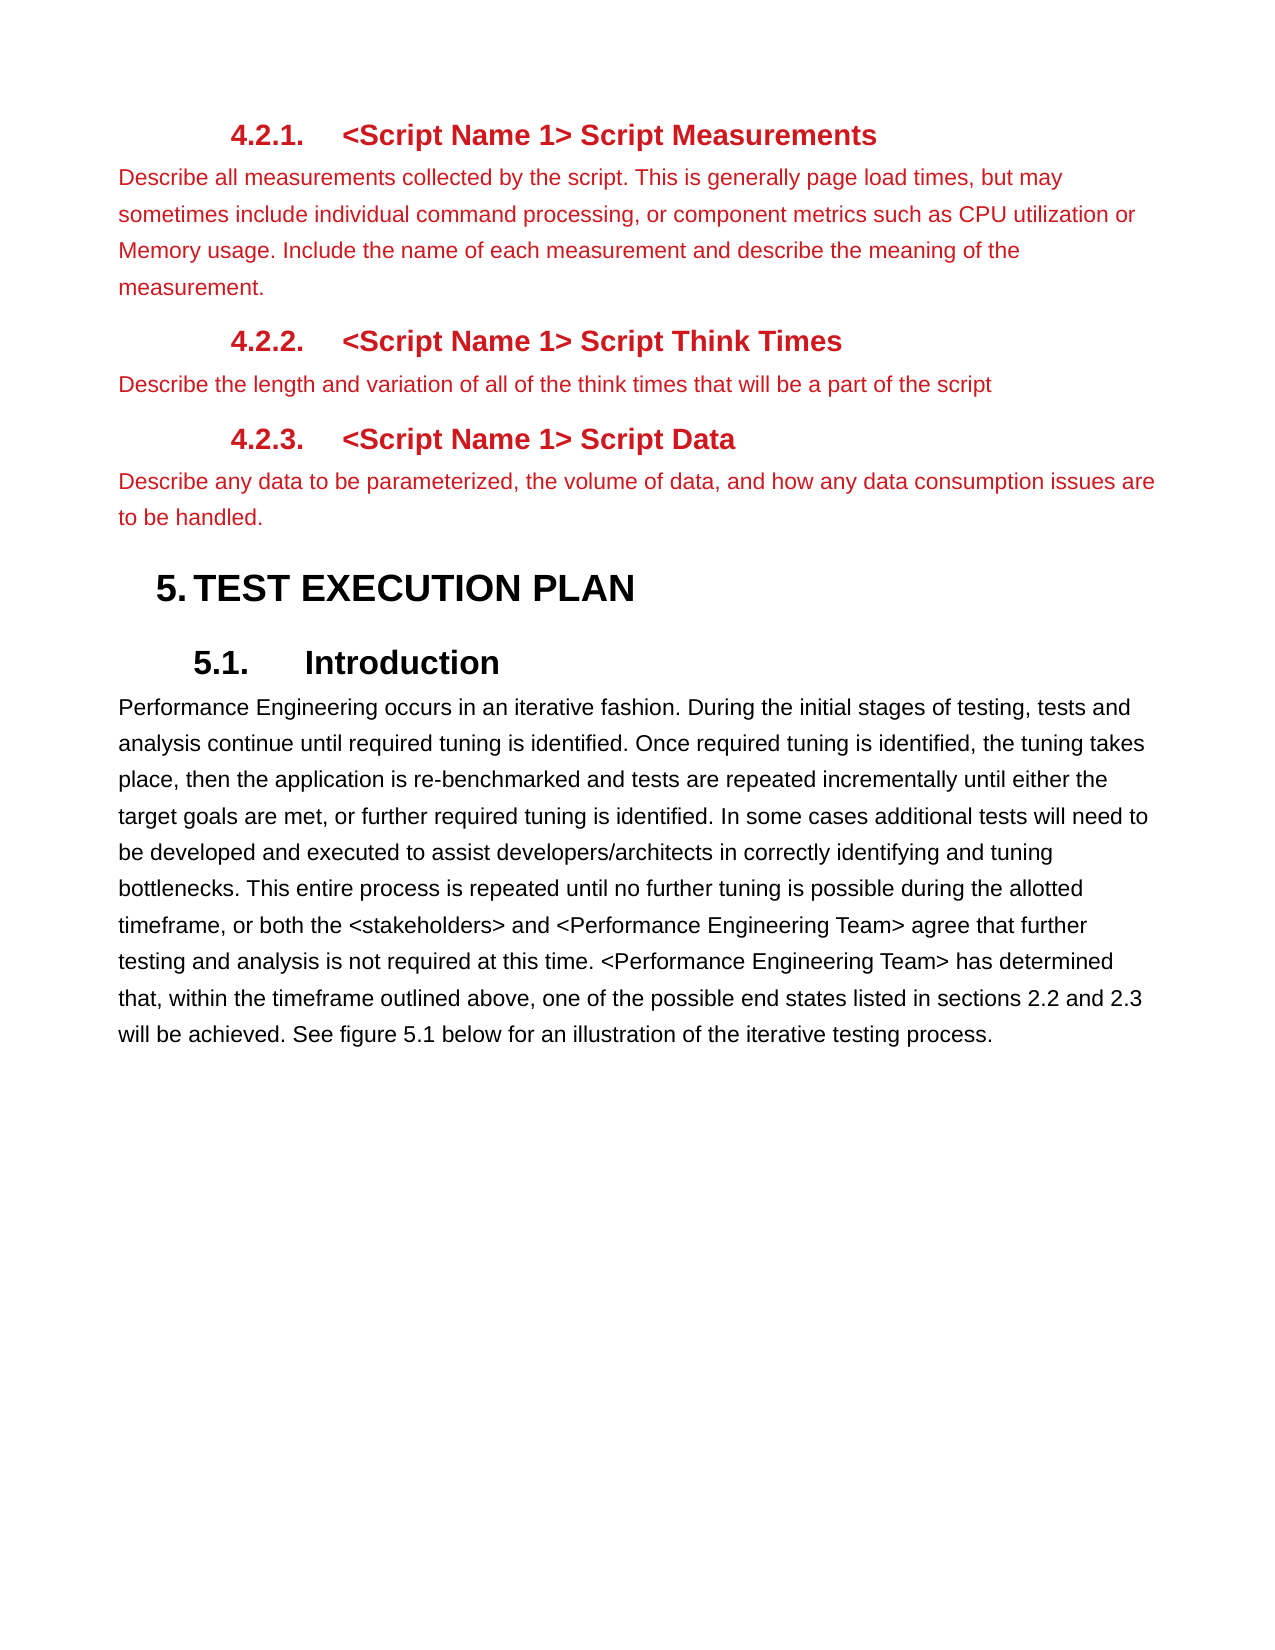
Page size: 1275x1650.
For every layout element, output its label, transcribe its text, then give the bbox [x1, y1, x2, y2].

subtitle <Script Name 1> Script Data [231, 422, 1157, 455]
text Describe any data to be parameterized, the volume of data, and how any data consumption issues are to be handled. [118, 468, 1157, 531]
text Describe all measurements collected by the script. This is generally page load times, but may sometimes include individual command processing, or component metrics such as CPU utilization or Memory usage. Include the name of each measurement and describe the meaning of the measurement. [118, 164, 1157, 300]
subtitle Introduction [193, 642, 1157, 681]
text Performance Engineering occurs in an iterative fashion. During the initial stages of testing, tests and analysis continue until required tuning is identified. Once required tuning is identified, the tuning takes place, then the application is re-benchmarked and tests are repeated incrementally until either the target goals are met, or further required tuning is identified. In some cases additional tests will need to be developed and executed to assist developers/architects in correctly identifying and tuning bottlenecks. This entire process is repeated until no further tuning is possible during the allotted timeframe, or both the <stakeholders> and <Performance Engineering Team> agree that further testing and analysis is not required at this time. <Performance Engineering Team> has determined that, within the timeframe outlined above, one of the possible end states listed in sections 2.2 and 2.3 will be achieved. See figure 5.1 below for an illustration of the iterative testing process. [118, 694, 1157, 1047]
subtitle <Script Name 1> Script Think Times [231, 324, 1157, 358]
subtitle TEST EXECUTION PLAN [156, 566, 1157, 609]
text Describe the length and variation of all of the think times that will be a part of the script [118, 371, 1157, 397]
subtitle <Script Name 1> Script Measurements [231, 118, 1157, 152]
